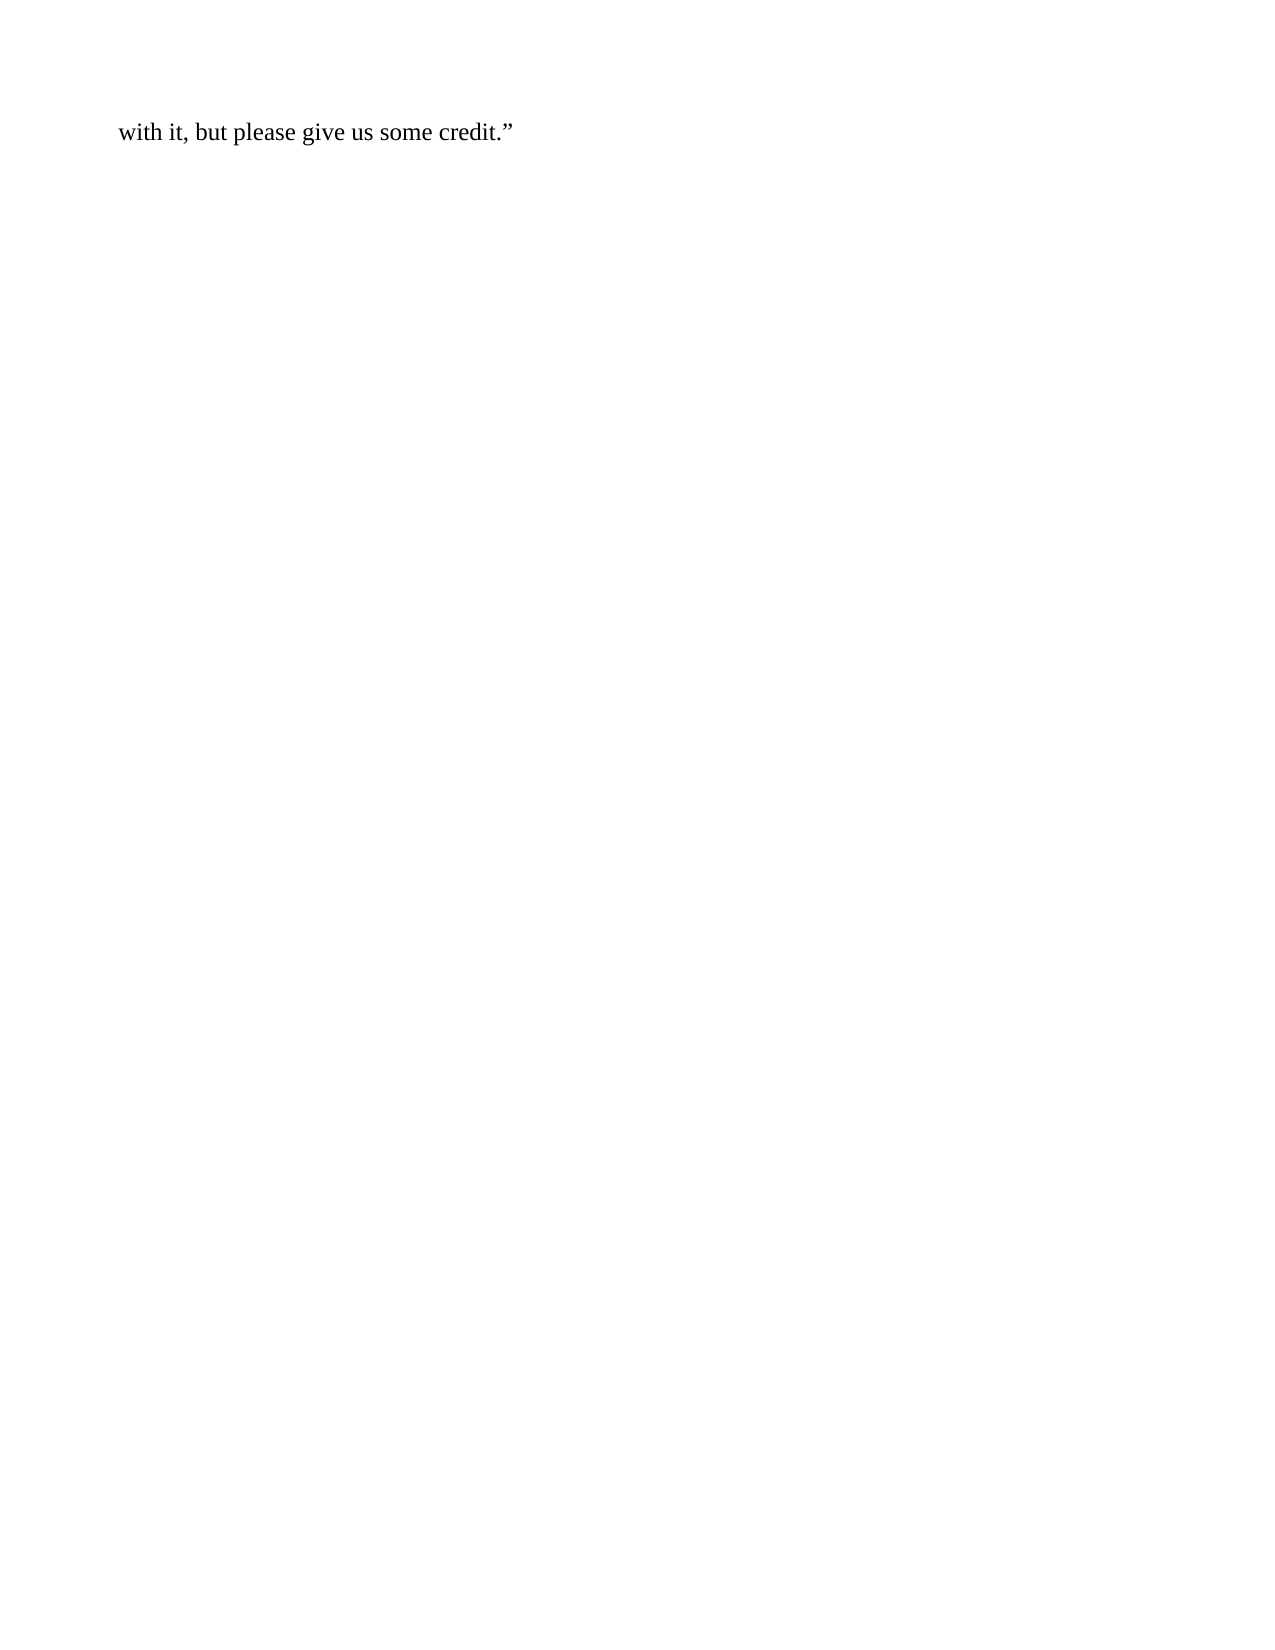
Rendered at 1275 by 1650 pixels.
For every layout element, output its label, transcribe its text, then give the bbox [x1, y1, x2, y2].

text with it, but please give us some credit.” [118, 118, 1157, 146]
